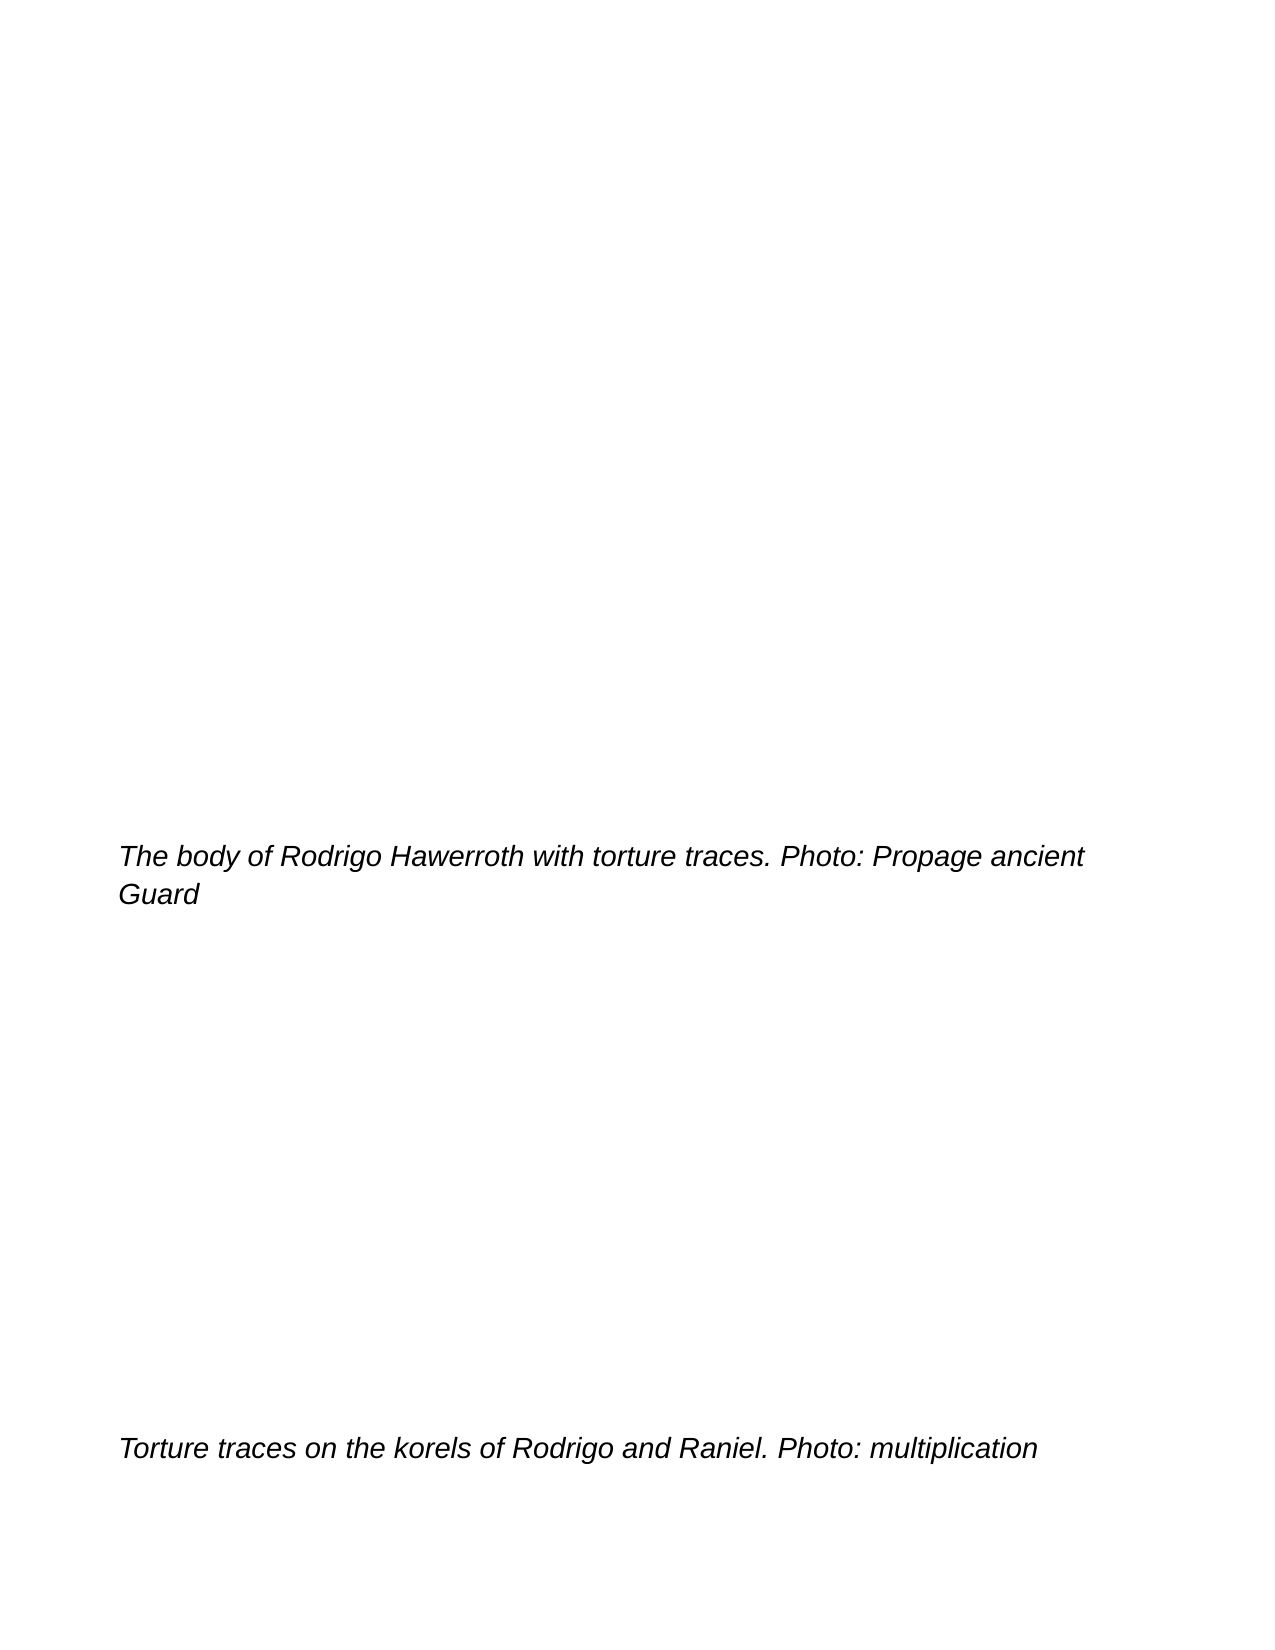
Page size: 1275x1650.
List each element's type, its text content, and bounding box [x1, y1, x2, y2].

text The body of Rodrigo Hawerroth with torture traces. Photo: Propage ancient Guard [118, 118, 1157, 911]
text Torture traces on the korels of Rodrigo and Raniel. Photo: multiplication [118, 930, 1157, 1464]
